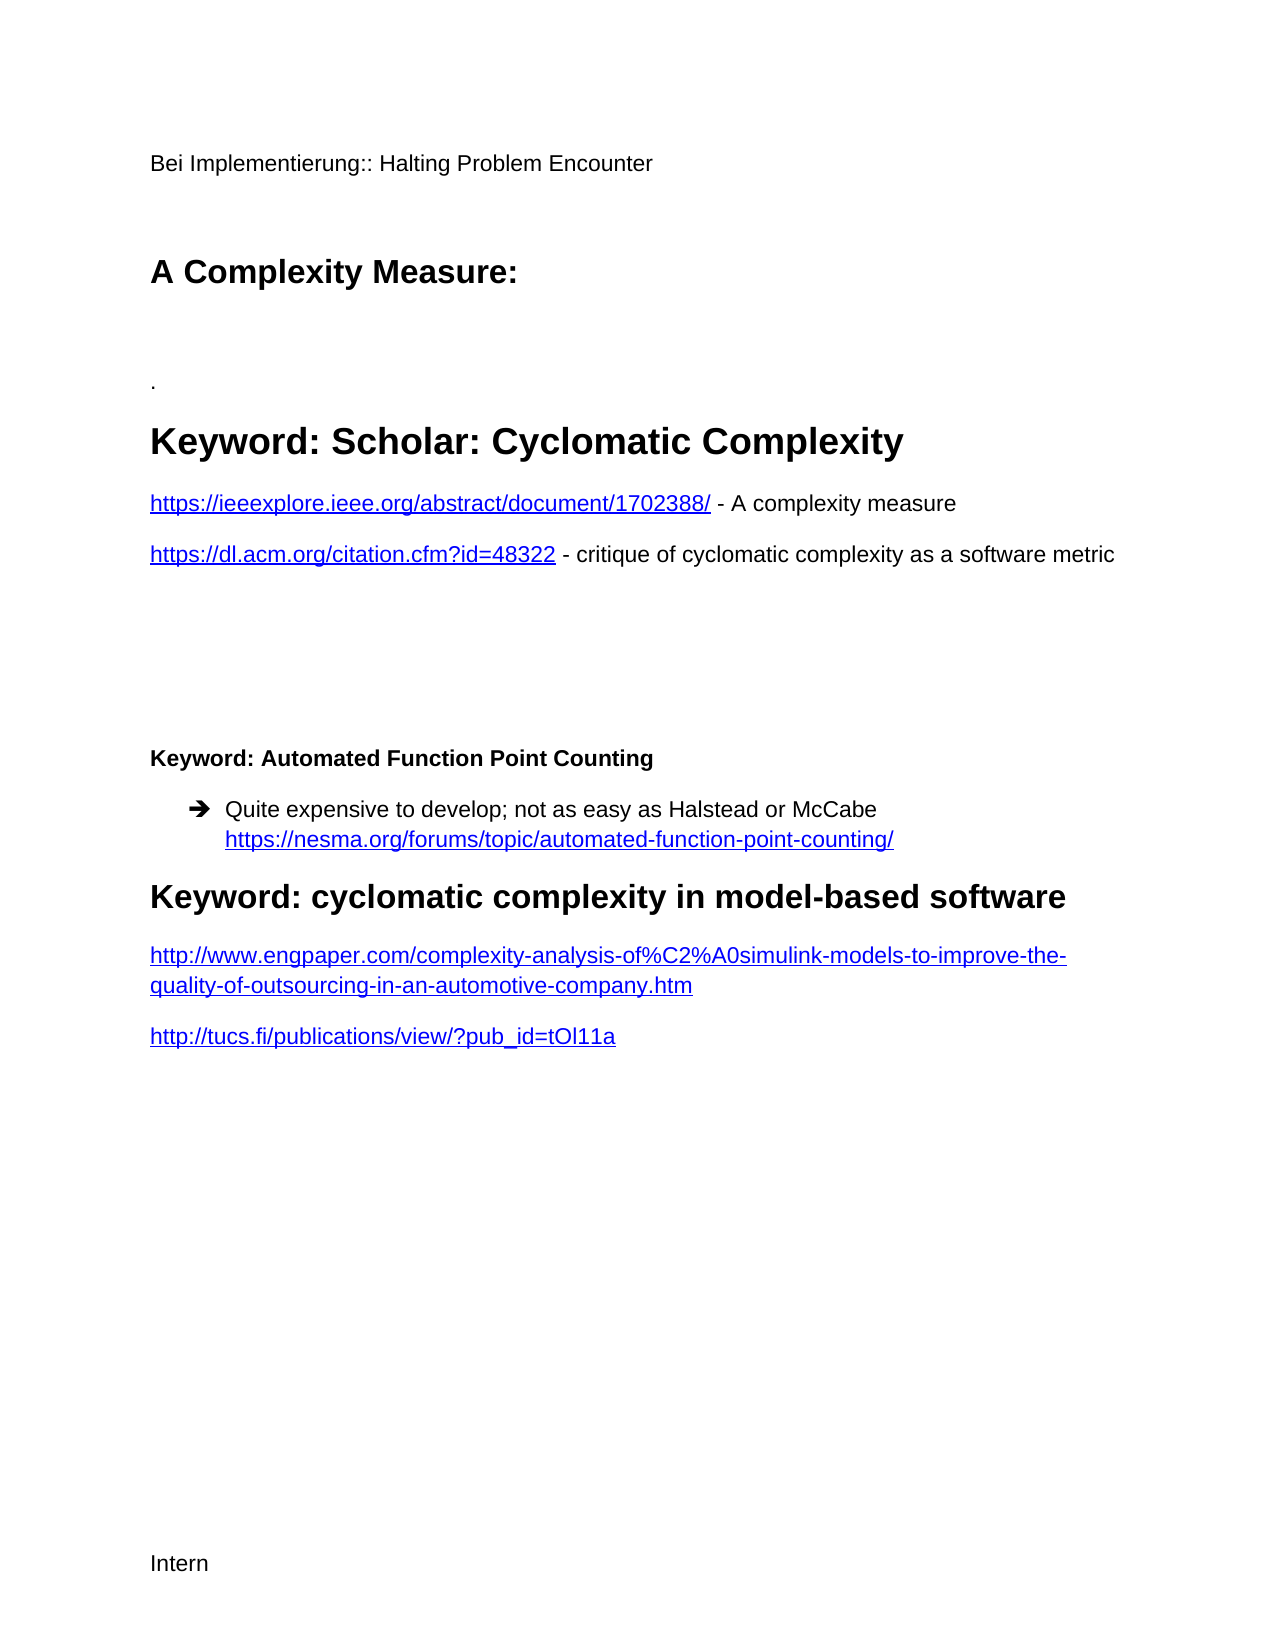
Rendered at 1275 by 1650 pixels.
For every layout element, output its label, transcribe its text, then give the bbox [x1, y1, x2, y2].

text Bei Implementierung:: Halting Problem Encounter [150, 150, 1125, 176]
text https://ieeexplore.ieee.org/abstract/document/1702388/ - A complexity measure [150, 489, 1125, 516]
text http://tucs.fi/publications/view/?pub_id=tOl11a [150, 1023, 1125, 1050]
list https://nesma.org/forums/topic/automated-function-point-counting/ [225, 826, 1125, 852]
text Keyword: Automated Function Point Counting [150, 745, 1125, 771]
text . [150, 368, 1125, 394]
list Quite expensive to develop; not as easy as Halstead or McCabe [187, 796, 1125, 822]
text A Complexity Measure: [150, 252, 1125, 291]
text Keyword: Scholar: Cyclomatic Complexity [150, 419, 1125, 462]
text http://www.engpaper.com/complexity-analysis-of%C2%A0simulink-models-to-improve-the-quality-of-outsourcing-in-an-automotive-company.htm [150, 942, 1125, 999]
text https://dl.acm.org/citation.cfm?id=48322 - critique of cyclomatic complexity as a software metric [150, 541, 1125, 567]
text Keyword: cyclomatic complexity in model-based software [150, 877, 1125, 916]
